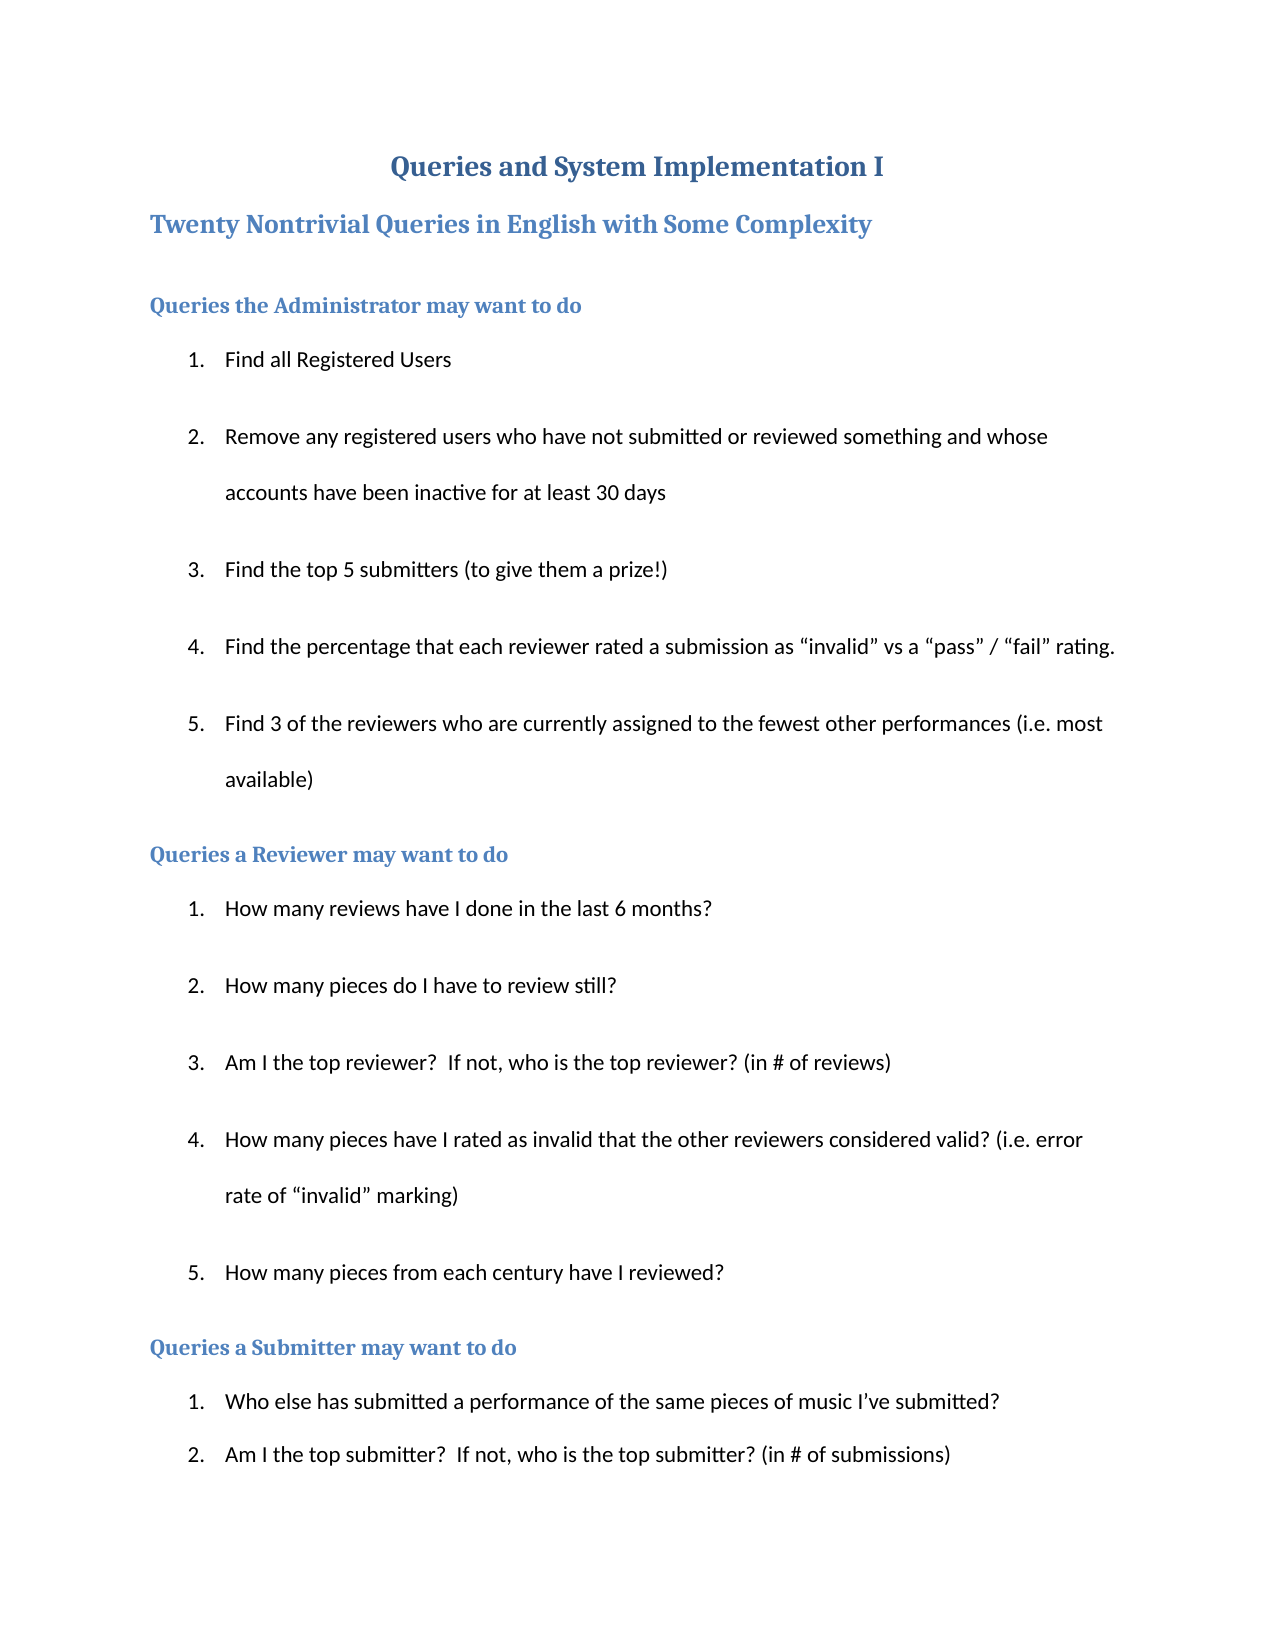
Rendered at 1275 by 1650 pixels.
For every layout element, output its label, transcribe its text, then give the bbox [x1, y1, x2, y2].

list Find the top 5 submitters (to give them a prize!) [187, 555, 1125, 583]
list How many pieces have I rated as invalid that the other reviewers considered valid? (i.e. error rate of “invalid” marking) [187, 1125, 1125, 1209]
subtitle Queries the Administrator may want to do [150, 292, 1125, 319]
list Am I the top submitter? If not, who is the top submitter? (in # of submissions) [187, 1441, 1125, 1468]
list Who else has submitted a performance of the same pieces of music I’ve submitted? [187, 1387, 1125, 1416]
subtitle Twenty Nontrivial Queries in English with Some Complexity [150, 209, 1125, 241]
subtitle Queries a Submitter may want to do [150, 1335, 1125, 1361]
list How many pieces from each century have I reviewed? [187, 1258, 1125, 1286]
subtitle Queries a Reviewer may want to do [150, 842, 1125, 868]
list Find 3 of the reviewers who are currently assigned to the fewest other performances (i.e. most available) [187, 709, 1125, 793]
list Remove any registered users who have not submitted or reviewed something and whose accounts have been inactive for at least 30 days [187, 422, 1125, 506]
list How many reviews have I done in the last 6 months? [187, 894, 1125, 922]
list Am I the top reviewer? If not, who is the top reviewer? (in # of reviews) [187, 1048, 1125, 1076]
list Find the percentage that each reviewer rated a submission as “invalid” vs a “pass” / “fail” rating. [187, 632, 1125, 660]
subtitle Queries and System Implementation I [150, 150, 1125, 183]
list Find all Registered Users [187, 345, 1125, 373]
list How many pieces do I have to review still? [187, 971, 1125, 999]
